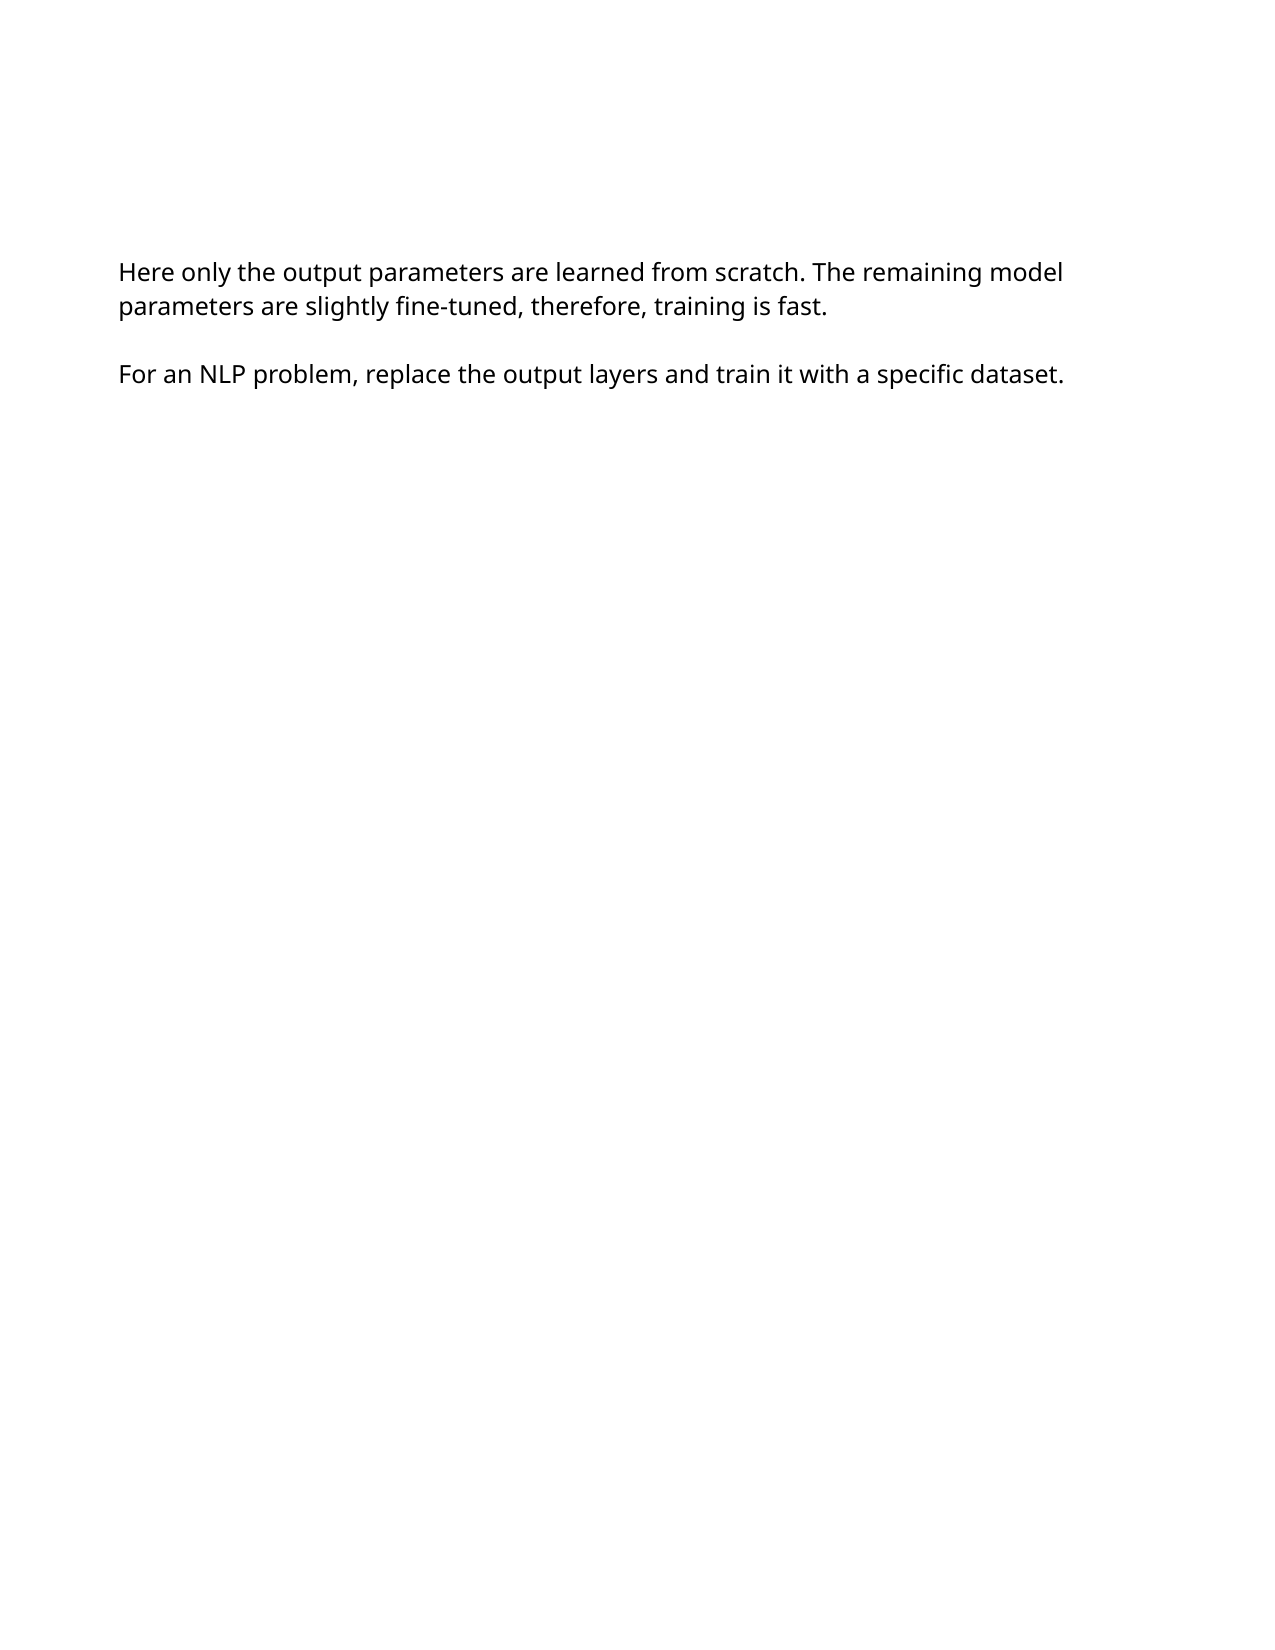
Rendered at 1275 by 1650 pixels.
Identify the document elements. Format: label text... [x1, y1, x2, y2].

text Here only the output parameters are learned from scratch. The remaining model parameters are slightly fine-tuned, therefore, training is fast. [118, 254, 1157, 322]
text For an NLP problem, replace the output layers and train it with a specific dataset. [118, 357, 1157, 391]
